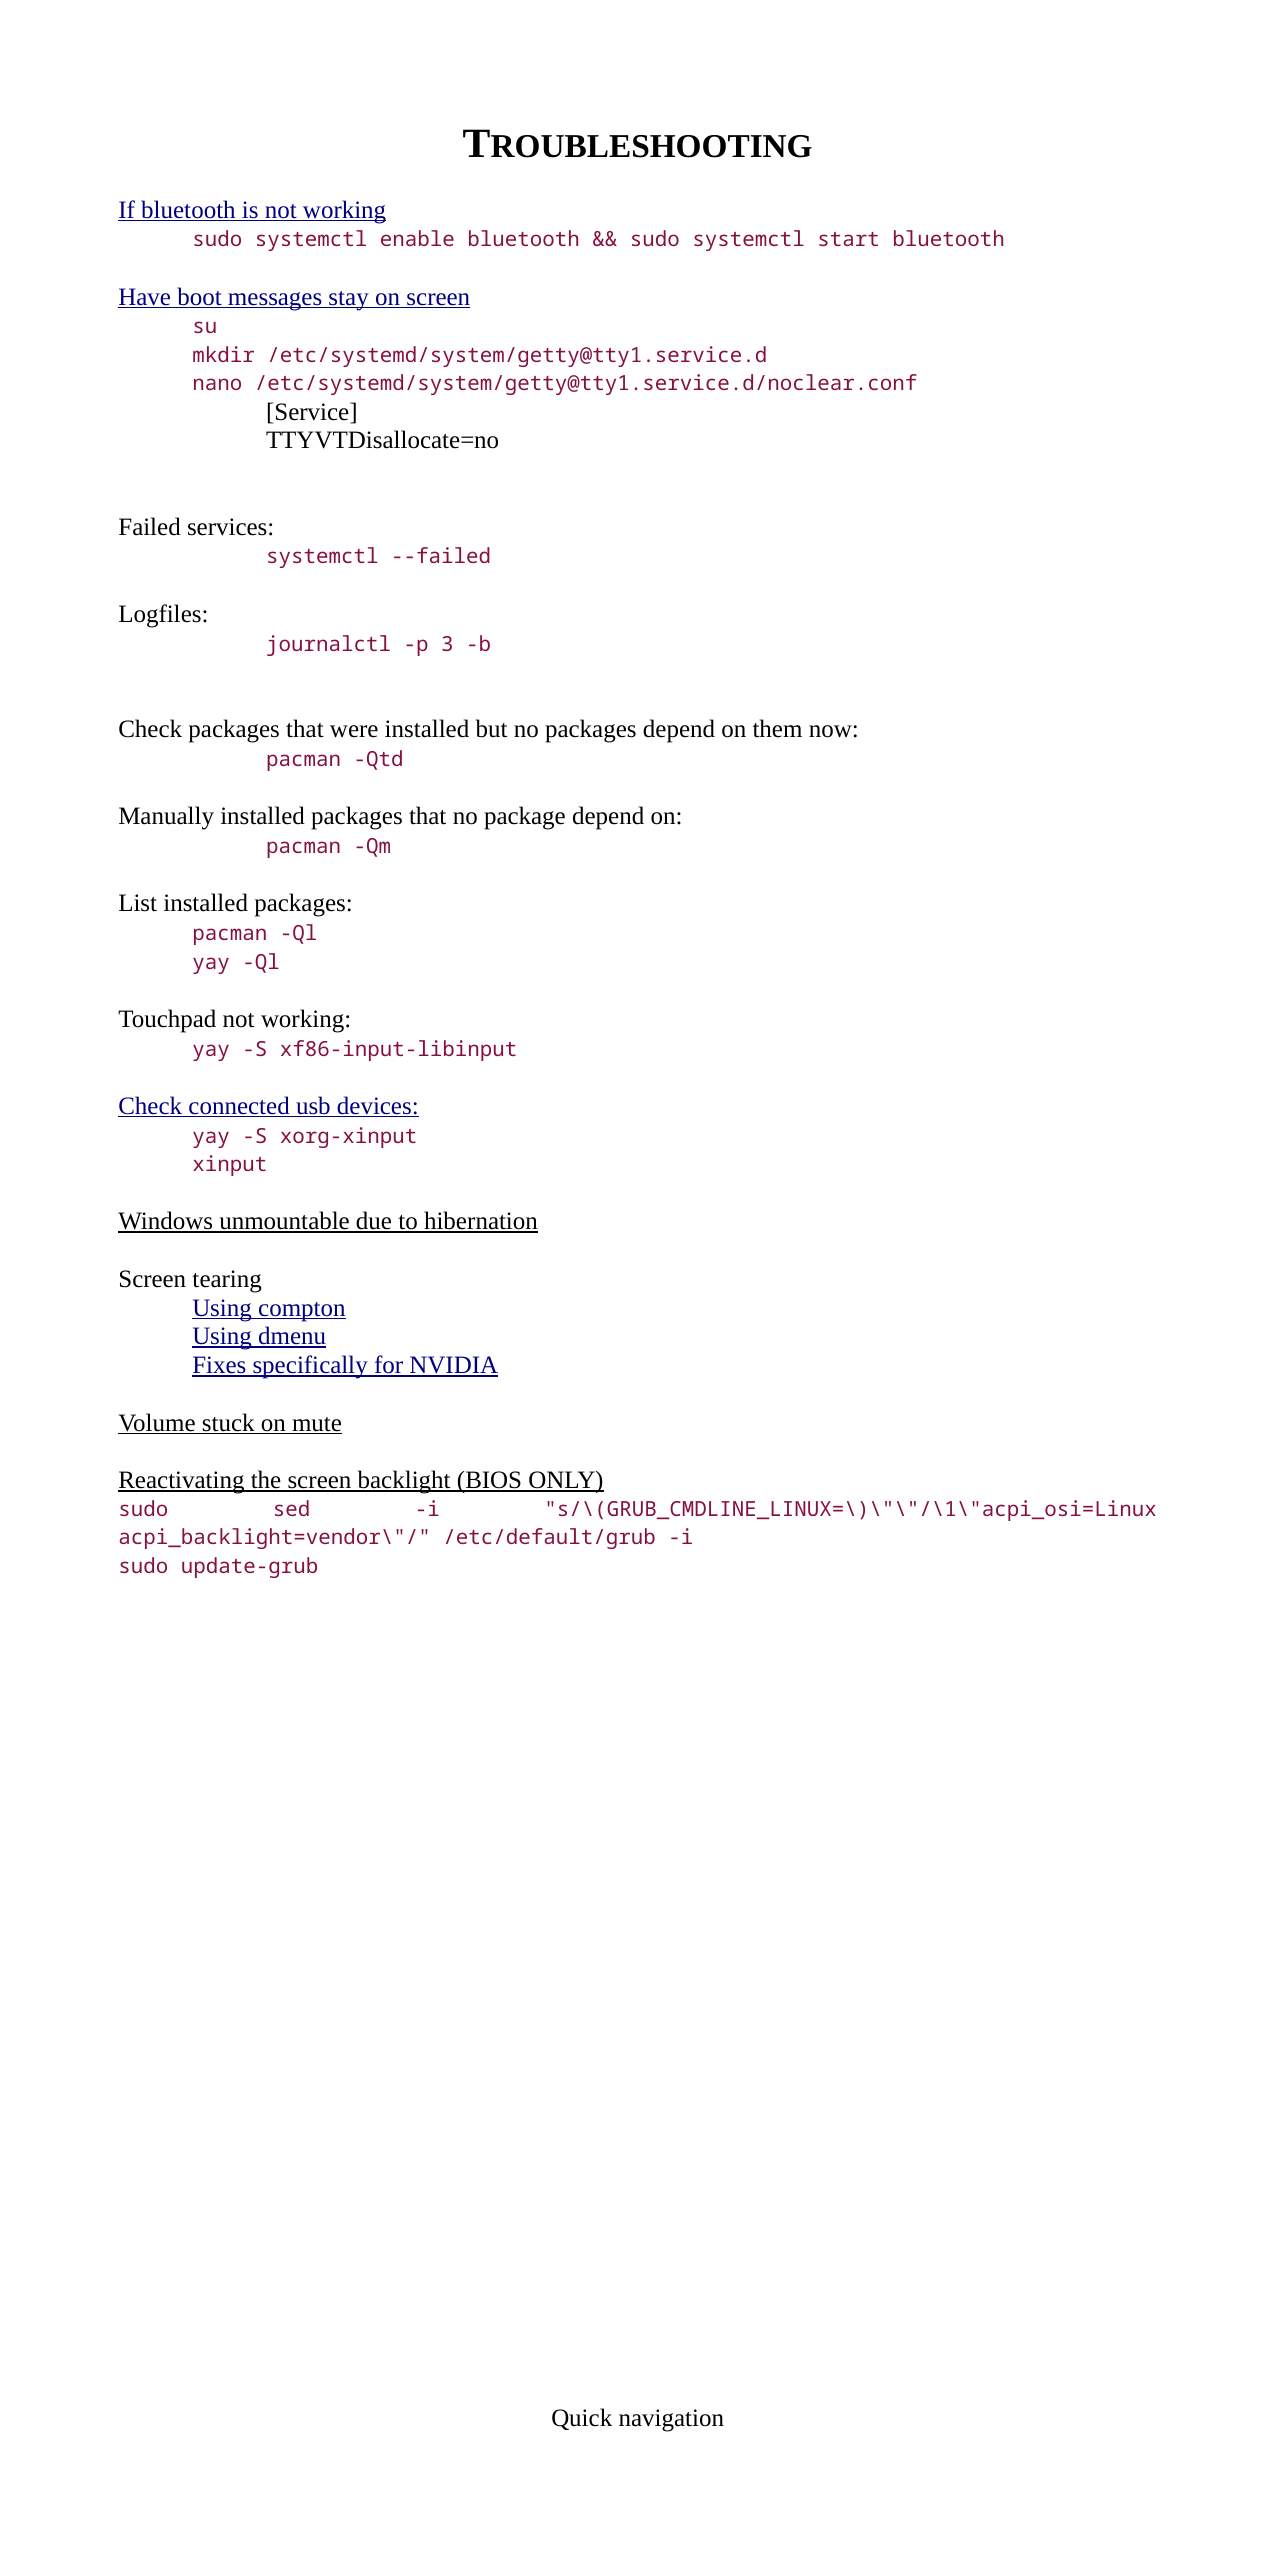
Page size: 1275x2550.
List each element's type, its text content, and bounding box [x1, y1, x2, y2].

text xinput [118, 1149, 1157, 1178]
text TTYVTDisallocate=no [118, 426, 1157, 454]
text su [118, 311, 1157, 340]
text nano /etc/systemd/system/getty@tty1.service.d/noclear.conf [118, 368, 1157, 397]
text Failed services: [118, 512, 1157, 541]
text List installed packages: [118, 888, 1157, 917]
text sudo systemctl enable bluetooth && sudo systemctl start bluetooth [118, 223, 1157, 253]
text Have boot messages stay on screen [118, 282, 1157, 311]
text Manually installed packages that no package depend on: [118, 802, 1157, 830]
text sudo sed -i "s/\(GRUB_CMDLINE_LINUX=\)\"\"/\1\"acpi_osi=Linux acpi_backlight=vendor\"/" /etc/default/grub -i [118, 1494, 1157, 1551]
text Screen tearing [118, 1264, 1157, 1293]
text Check packages that were installed but no packages depend on them now: [118, 714, 1157, 743]
text Using compton [118, 1293, 1157, 1321]
text mkdir /etc/systemd/system/getty@tty1.service.d [118, 340, 1157, 368]
text sudo update-grub [118, 1551, 1157, 1579]
text journalctl -p 3 -b [118, 628, 1157, 657]
text If bluetooth is not working [118, 195, 1157, 223]
text Windows unmountable due to hibernation [118, 1206, 1157, 1235]
text Fixes specifically for NVIDIA [118, 1350, 1157, 1379]
text pacman -Ql [118, 917, 1157, 947]
text pacman -Qtd [118, 743, 1157, 773]
text Touchpad not working: [118, 1004, 1157, 1033]
text Logfiles: [118, 599, 1157, 628]
text yay -S xf86-input-libinput [118, 1033, 1157, 1062]
text Reactivating the screen backlight (BIOS ONLY) [118, 1465, 1157, 1494]
text systemctl --failed [118, 541, 1157, 570]
text Check connected usb devices: [118, 1091, 1157, 1120]
text Using dmenu [118, 1321, 1157, 1350]
text yay -S xorg-xinput [118, 1120, 1157, 1149]
text Troubleshooting [118, 118, 1157, 166]
text yay -Ql [118, 947, 1157, 975]
text Volume stuck on mute [118, 1408, 1157, 1436]
text [Service] [118, 397, 1157, 426]
text pacman -Qm [118, 830, 1157, 860]
